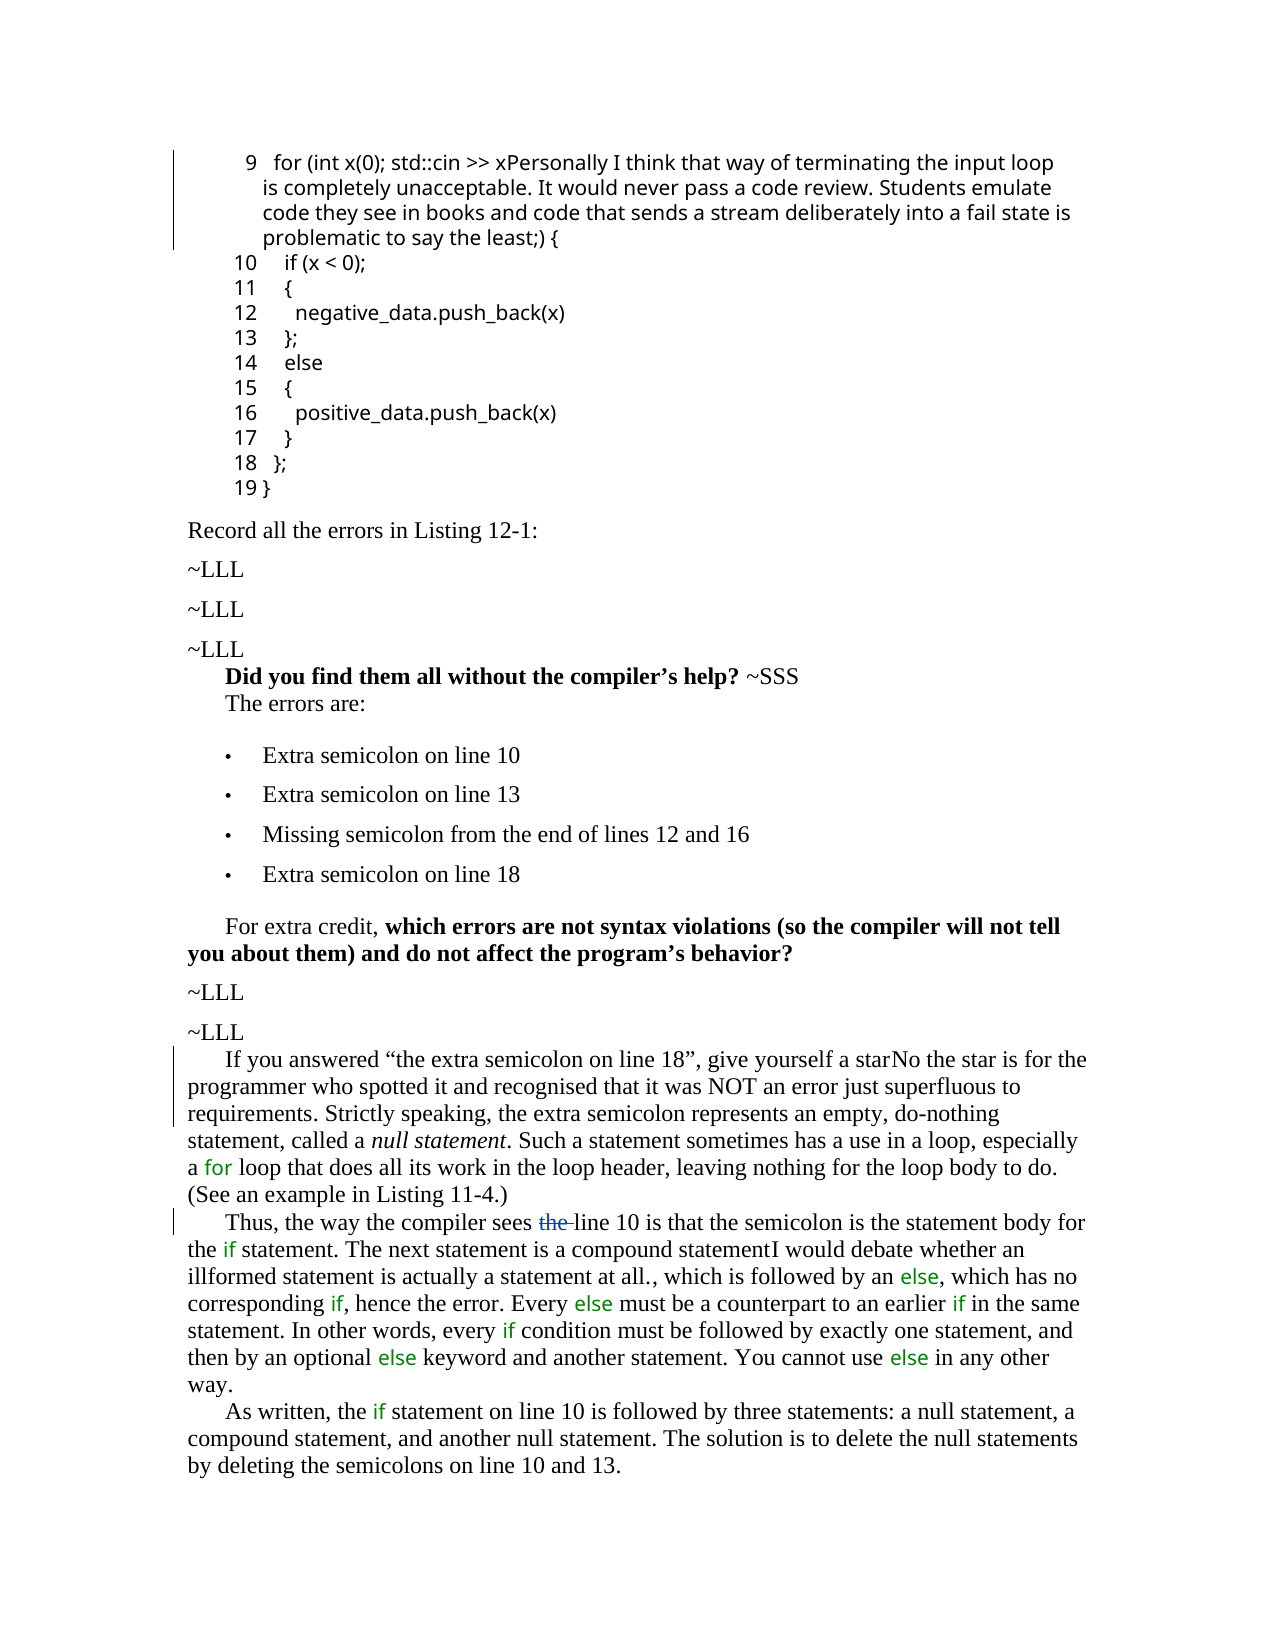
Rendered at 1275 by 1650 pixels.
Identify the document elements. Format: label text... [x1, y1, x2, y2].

text ~LLL [187, 979, 1087, 1006]
list Extra semicolon on line 10 [225, 742, 1087, 769]
list if (x < 0); [225, 250, 1072, 275]
list Missing semicolon from the end of lines 12 and 16 [225, 821, 1087, 848]
list for (int x(0); std::cin >> xPersonally I think that way of terminating the input loop is completely unacceptable. It would never pass a code review. Students emulate code they see in books and code that sends a stream deliberately into a fail state is problematic to say the least;) { [225, 150, 1072, 250]
text If you answered “the extra semicolon on line 18”, give yourself a starNo the star is for the programmer who spotted it and recognised that it was NOT an error just superfluous to requirements. Strictly speaking, the extra semicolon represents an empty, do-nothing statement, called a null statement. Such a statement sometimes has a use in a loop, especially a for loop that does all its work in the loop header, leaving nothing for the loop body to do. (See an example in Listing 11-4.) [187, 1046, 1087, 1208]
list }; [225, 450, 1072, 475]
list } [225, 475, 1072, 500]
text ~LLL [187, 596, 1087, 623]
list else [225, 350, 1072, 375]
list Extra semicolon on line 18 [225, 860, 1087, 887]
list positive_data.push_back(x) [225, 400, 1072, 425]
list } [225, 425, 1072, 450]
text Thus, the way the compiler sees line 10 is that the semicolon is the statement body for the if statement. The next statement is a compound statementI would debate whether an illformed statement is actually a statement at all., which is followed by an else, which has no corresponding if, hence the error. Every else must be a counterpart to an earlier if in the same statement. In other words, every if condition must be followed by exactly one statement, and then by an optional else keyword and another statement. You cannot use else in any other way. [187, 1208, 1087, 1398]
text Record all the errors in Listing 12-1: [187, 517, 1087, 544]
text The errors are: [187, 689, 1087, 717]
list { [225, 375, 1072, 400]
list { [225, 275, 1072, 300]
text Did you find them all without the compiler’s help? ~SSS [187, 662, 1087, 689]
list Extra semicolon on line 13 [225, 781, 1087, 808]
text ~LLL [187, 635, 1087, 662]
text ~LLL [187, 1019, 1087, 1046]
text For extra credit, which errors are not syntax violations (so the compiler will not tell you about them) and do not affect the program’s behavior? [187, 912, 1087, 967]
text As written, the if statement on line 10 is followed by three statements: a null statement, a compound statement, and another null statement. The solution is to delete the null statements by deleting the semicolons on line 10 and 13. [187, 1398, 1087, 1479]
text ~LLL [187, 556, 1087, 583]
list }; [225, 325, 1072, 350]
list negative_data.push_back(x) [225, 300, 1072, 325]
